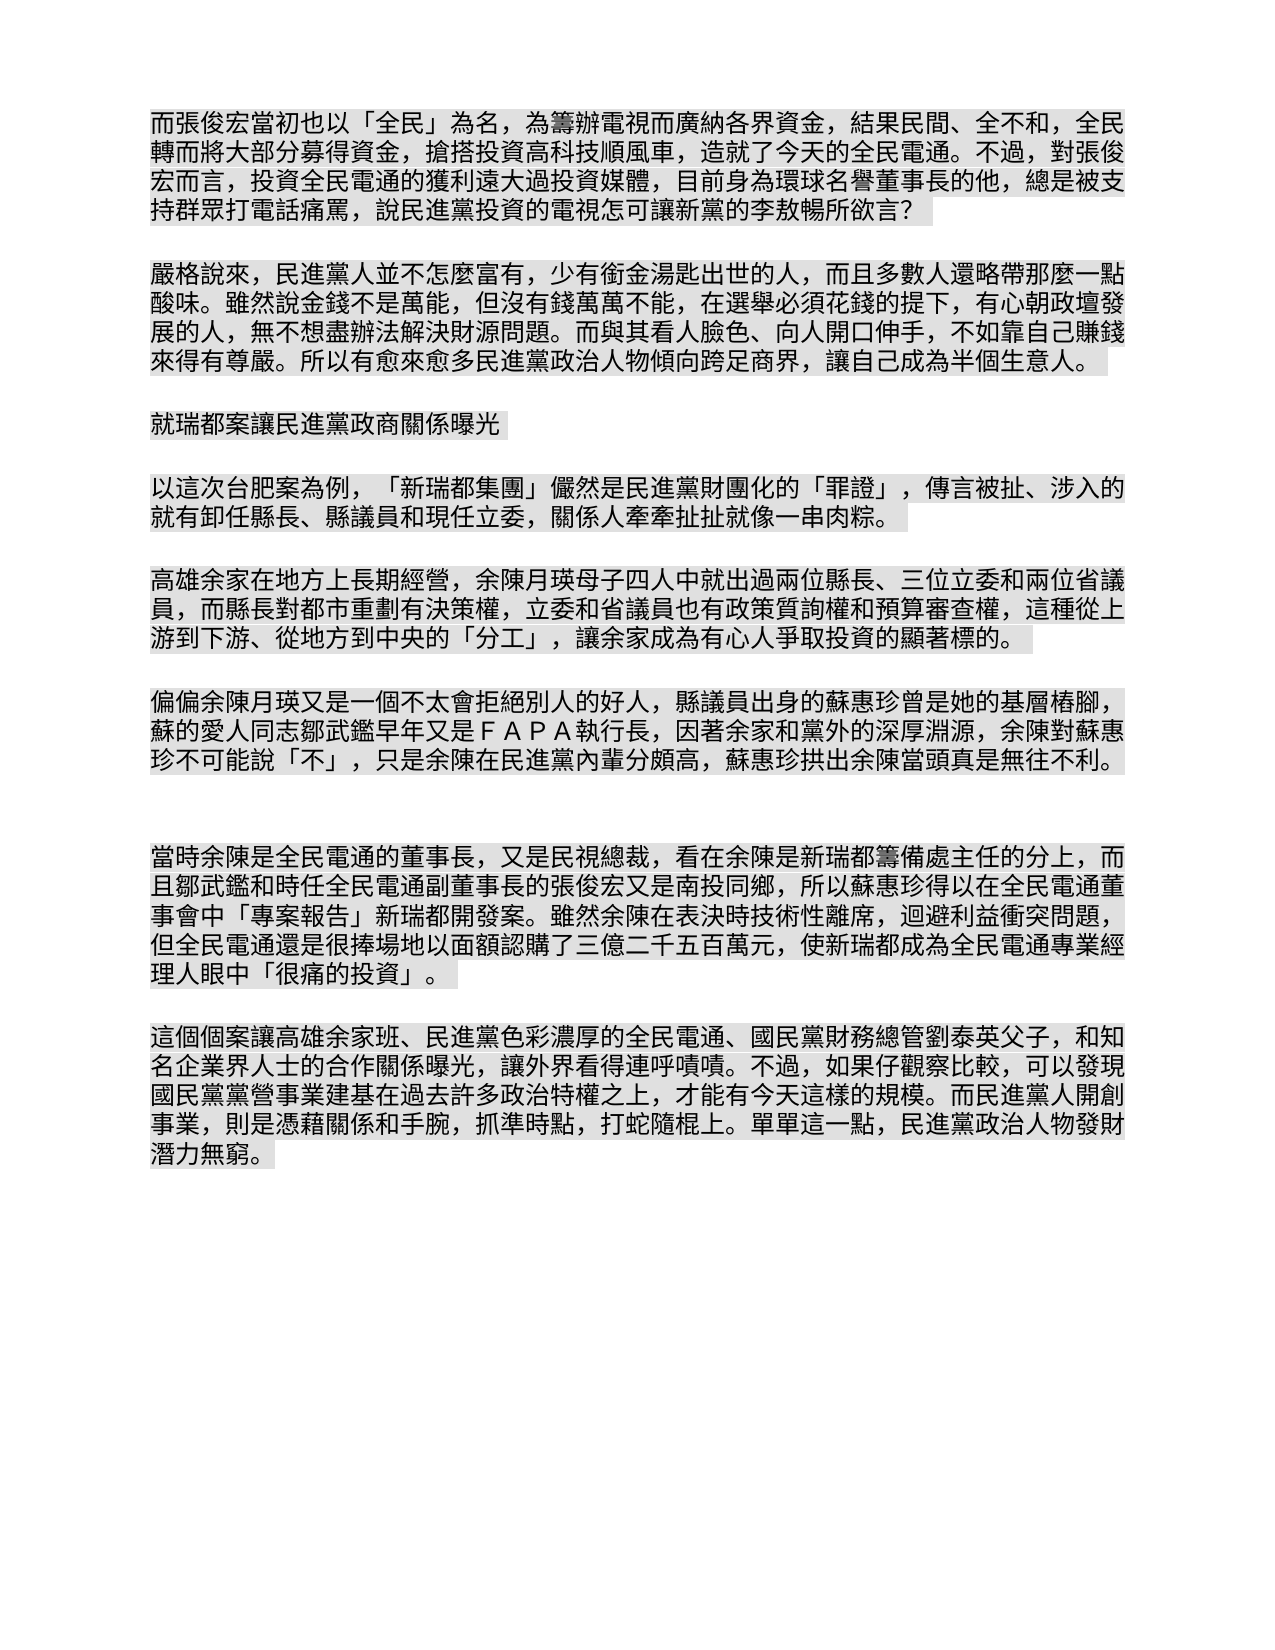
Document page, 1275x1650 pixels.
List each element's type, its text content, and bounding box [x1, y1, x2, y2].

text 卡韓政變 (147)：還記得新瑞都嗎？ 陳真 2019. 08. 19. 當一個人瘋狂地以各種莫須有的罪名、空洞修辭與渲染乃至造謠與抹黑，來對一個無辜的人進行人格毀滅時，可能的動機有二，一是啣命行事，一是私人因素，抑或是兩者兼具。 市面上普遍傳言，楊秋興原本以為可以擔任高雄市副市長，不料事與願違，因而挾怨報復韓國瑜。這事當然永遠不可能證實，不過我相信，倘若當初韓國瑜提名他當副市長，賦予大權，今天的楊秋興絕不會把韓國瑜當成殺父仇人般地拼命抹黑。 楊秋興是郭台銘的人馬，這點無可否認；郭自然很樂意看到楊抓狂似地攻擊韓國瑜，但若要說郭台銘可以操控楊秋興到這等瘋狂地步，恐怕也不太容易。也就是說，楊秋興之攻擊韓國瑜，欲置之於死地，相當程度上是出於自發性。 這讓我想到一件事。這事若要說完，恐怕得說上七天七夜。常有人問我官商如何勾結，我心裏不時就會想到這個案子。這案子可說是李登輝展開黑金政治的第一道序幕，發生在距今大約25-26年前。一個人倘若想了解台灣政治這門 "生意" 的基本運作，那麼，這案子就是個經典教材，叫做新瑞都案。 市面上有部電影叫 "血觀音"，據說就是以這案子做為劇本。我沒看過這電影，但是短短兩小時的電影恐怕也只能拍出冰山一角；其陰暗複雜與醜陋程度，匪夷所思，令人瞠目結舌，牽扯無數藍綠政治人物，大家都想從中撈上一大票；吃相之難看，令人觸目驚心。光是其中僅僅一人之回扣，就高達將近11億。你想，你得撈上多少錢，才能支付各方豺狼虎豹十幾億？台灣所謂民主就是這麼一回事，金山銀山任你吃到飽，難怪大家為了權力之爭奪可以如此不擇手段。 可是，你隨便去問個台灣人，絕大多數人肯定不知道什麼是新瑞都案。我之所以對之耳熟能詳是因為我過去的黨外政治參與大多在高雄縣，對高雄各派系特別是余家班所屬的黑派，更是瞭若指掌。其次，我直接、間接認識這個案子的一些當事人，包括余家班以及這案子的核心人物蘇惠珍。蘇惠珍的先生叫鄒武鑑，台獨聯盟中央委員，擔任過 FAPA (台灣人公共事務會) 的執行長，屬海外黑名單，闖關回台後曾坐過牢。 我始終難以理解一種矛盾，很困惑。1991年，在一次和林義雄的單獨會面中，我曾經拿這項困惑來請教林義雄。我的困惑是這樣：我相信一些人反國民黨之腐敗確實出於真心，但是，既然你真心反對腐敗，為何當自己有機會扯濫污、搞錢弄權時，卻照樣還是可以搞得比國民黨還誇張離譜？難道你不知道這是矛盾、錯亂的嗎？難道你有兩顆心？一顆純潔向善，一顆貪婪腐敗？ 林義雄並沒有直接回答我的困惑，反倒問我有何看法？我說，也許那是因為人們很容易把自己的惡行放在一種具有多元生命經驗的意義架構底下來理解，從而為自己找到很多自我豁免的理由。但是，當我們看待旁人的惡行時，既有的多元生命架構就被抽離了，被概念化了，變成一種純屬客觀的是非概念與罪行。雖是題外話，但這卻也是我對蘇惠珍的一個強烈感受。就我近距離的觀察與了解，她一方面對公眾事務滿懷熱情與理想，一方面卻又搞出這麼大的一個貪瀆案件，幾乎集合了一大半的藍綠政客一起撈油水。難道她不知道這是矛盾、錯亂的？難道她有兩顆心？一顆純潔向善，一顆貪婪腐敗？ 我沒法詳談這個案子，想了解的人，只能請你自行想辦法去探索。這案子很典型，充滿官商勾結的各種基本元素：掏空、賄賂、違法超貸、回扣、土地變更、關說、分贓、五鬼搬運、違法開發、威脅恐嚇等等等。這案子發生在距今至少四分之一個世紀前，但至今依舊餘波盪漾。 見多了這些狗皮倒灶之事，讓當時年少的我越發相信美好人性之罕見與可貴；絕大多數人事實上都過不了權位利祿這一關，更不用說億萬橫財與大權在握的巨大誘惑了。 話說義聯集團的林義守和楊秋興頗有私交，林義守的一大堆開發案全是在楊秋興擔任高雄縣長任內通過。可是，其中有個義大世界二期開發案，因涉及一些違規 (應該還不至於違法)，後來遭到陳菊的禁建 (感覺像是一種不成比例的政治報復)；纏訟八年，今年三月底法院判決林義守敗訴定讞，無法申請數百億之國賠。 至於新瑞都這塊龐大土地的所有權，去年 (2018年)八月卻轉移到林義守手上，以每坪僅三萬多元的超低價格取得。這塊蘊含龐大暴利的土地，陳菊於2016 年原本打算解編復歸農地，但遭到當時的業主板信銀行之再三陳情而擱置。林義守於去年高雄市長選舉前以超低價格取得這塊土地，原本以為，一旦他及楊秋興所大力支持的韓國瑜當選，俗新瑞都案的 "大湖工商綜合區開發計畫案" 將可順利大展鴻圖。 萬萬沒想到，韓國瑜當選之後不到兩個月，於今年一月卻依法把這塊工商用地全區全數回歸為農地，因為相關執照於2001年就已過期。雖然做得比陳菊還狠，但這事就法論法，理當沒有爭議，林義守卻氣得跳腳，想必楊秋興也一定很不爽。當然，我同樣無法證明楊秋興之瘋狂抹黑鬥臭韓國瑜與此有關。 很多人 (比方說年輕一代)，對政治很熱衷，卻又動輒蠢血沸騰，很容易被操弄、欺瞞，傻到爆。這些人往往有三項完全錯誤的觀念： 一是以為民進黨比國民黨清廉。 二是以為，倘若民進黨不清廉，那也是最近幾年 "才開始" 變壞。 三是以為民進黨和國民黨理念水火不容。 這三項認知當然都是錯的，而且錯得離譜。只要有錢可撈，藍綠兩黨基本上是有志一同，但是綠的撈得更猛、更不要臉，而且都已經撈了二、三十年，不是最近幾年才變壞。 大家不妨花點時間看看底下這篇其實寫得不痛不癢的文章，寫得很溫和含蓄 (也有提到新瑞都案)，但你要注意，這文章的日期距今20年，也就是1999年。大家想像一下，當民進黨都還在野、根本沒什麼權力時，就已經貪婪成那樣子。過去這 20年來，綠色勢力在美國協助下，成為政治主流，大權在握，呼風喚雨，那種貪婪程度，根本不是舊國民黨所能比擬。 一般人所理解的台灣政治，離事實真相非常非常非常遙遠，報紙或電視每天就是鬼扯蛋。最近瘋狂炒作什麼麻將案，指控韓國瑜在今年春節大過年期間，與妻子、小孩在國外旅遊時，全家人打麻將取樂，小兒子也順便學，卻遭到疑似情治單位偷拍，於是炒作成什麼 "麻將風暴"。 各位懂我的意思吧？我們的媒體每天就是這樣鬼扯蛋，把人民幫白癡，每天炒作一些毫無意義的事，拼命抹黑乾乾淨淨的人，至於政治常態之極端齷齪、貪婪之可怕與離譜，卻幾乎完全被消音。 兩年前，為了讓戴振耀臨終前能夠和楊秋興修好，我硬著頭皮 "重返江湖"，出面促成了兩人在病床邊的大和解，同時也聽到楊秋興提起藍綠兩黨如何貪污搞錢的一些事，甚至連持槍恐嚇毫無法治之事亦所在多有。楊秋興不是三歲小孩，也不是政治菜鳥，他不可能不知道台灣政治之骯髒齷齪與貪婪。如果他有韓國瑜的什麼黑資料，拜託趕緊公佈，讓他一槍斃命。 反之，如果楊秋興所能指控韓國瑜的 "罪行"，居然僅僅只是什麼 "曾經有兩三次喝醉酒"，或甚至把立法院誤以為夜店而烏龍爆料，那麼，縱橫於政治大染缸二十多年的楊秋興，其實就是在睜眼說瞎話，故意要鬥臭、醜化韓國瑜；如果連韓去大陸念書都能說成什麼通匪或忠貞問題，那麼，楊所大力支持的郭台銘豈不是通匪通得更厲害更窩囊更卑鄙千百倍以上。 政治是眾人之事，選舉則是各有所好，但是非標準卻理當一致，而不是四面八方藍綠白有志一同全部對準韓國瑜，每天無日無之的抹黑，連當眾挖鼻孔都能說成罪大惡極；另一方面卻又對於真正違法亂紀、行不由徑的貪婪人渣們百般美化歌頌。幾十年來，我們始終活在這樣一種充滿詐欺、顛倒是非黑白的政治與媒體環境中。 ================= 承受苦難易 抗拒誘惑難 今周刊 江麗慧 1999. 11. 25. 前一陣子的台肥炒股案，扯出民進黨人經營的新瑞都和國民黨黨營事業大掌櫃泰英間有不可告人的「親密關係」。這些人以搞政治的手法操控商業行為，把過去民進黨「反商」的形象瞬間扭轉成「擁商」，而且陣容之堅強、交易之複雜，讓外界質疑民進黨愈來愈有財團化的傾向了。不過，這是民進黨邁向執政的嚴厲考驗。套用一句民進黨前主席施明德的名言：「承受苦難容易，抗拒誘惑很難。」許多民進黨人正陷入天人交戰的情境。 剛過完十三歲生日的民進黨，已是台灣十三個縣市的執政黨了，執政人口占全國總人口數的六六．二一％，執政面積則為四七．五五％。和國民黨長期「一黨獨大」相較，民進黨不算太壯大，但它對政商關係的經營，卻深具潛力，非僅看準高科技明星產業猛投資，也不放棄與傳統產業企業主策略聯盟，許多「科技新貴」正順勢而生。 黃信介與余陳月瑛是「土地公」與「土地婆」 以前民進黨的街頭革命精神，讓它成為企業界眼中社會不安定的因素，所以民進黨只能和企業主以理念神交，卻無法合作深交。在那個靠罵國民黨就能當選的年代，民進黨人批判、臧否對手的能力，通常就是他們政治獻金的「身價」，造就了不少全國性政治明星。像陳水扁和長榮集團張榮發，謝長廷和日成營造王世堅等之間關係都非同小可。 在民進黨內真正自己經營事業的人，都是祖上有德留下家業，像陽信商銀董事長陳勝宏、環球證券董事長林文郎等，他們是黨內少見具有市場色彩的生意人；或是先人眼光獨到，讓子孫成為「大地主」的，像余陳月瑛和黃信介是黨內南北兩大地王，因為他們常常接濟同志，而成為民進黨的「土地婆」和「土地公」；也有憑著自己的一技之長，而有專業收入，過著不錯生活的，像陳繼盛、江鵬堅等多位律師出身者。其餘多數為小康之家，生活不會太富裕，但至少餓不死人。 後來，民進黨在立法院席次成長快速，對許多政府政策也具有實質影響力，而且經濟自由化之後，許多賺錢機會都與立法院脫離不了關係，使立委身價水長船高，民進黨當然也不自外於這個大環境；加上民進黨在地方執政累積的資源，以及為順利執政而必須「政通人和」的壓力，各路人馬紛紛找上門來，使若干卸任縣市長特別容易沾腥附騷。不過，這現象也意味著民進黨人有更多機會「廣開錢路」，為自己的政治前途多作盤算。 究竟民進黨人如何從一窮二白的困境中，為自己創造「無限錢途」？甚至在去年金融風暴發生後，成為眾多地雷公司負責人爭相請見求援的對象？從民進黨政治人物中有愈來愈多的「董事長」、「總經理」看來，這不該是個虛擬問題。 林忠正投對明主邱復生 如果分類說明，可將民進黨政治人物賺錢方式概分成七種類型。第一種是「投效孟嘗君」型，以林忠正最富代表性。林忠正的財經學術背景，以及曾任黨主席 (施明德) 特別助理的身分，為著要幫民進黨募款，以及為施明德爭取政治獻金，而有較多機會與企業界接觸。 很多企業主眼見民進黨在台灣政壇勢力日漸茁壯，試著要與民進黨結交朋友之時，個性隨和、沒有架子、對財經議題又「一點就通」的林忠正，就是他們的最佳窗口。施明德幾次參選，林忠正協助功不可沒。而民進黨開始與企業主交往，林忠正為政、商兩界所做的語言、理念「翻譯」是重要觸媒。 由於林忠正遊走政商兩界人脈豐沛，深受施明德好友邱復生的賞識，而投效年代集團，先任副董事長，為年代規畫上櫃作業之後，又升任董事長，還常常為年代轉投資事業做顧問，成為邱復生進出商場的重要策士。林忠正為邱復生開疆闢土，也得到邱合理的禮遇和回饋。而且林忠正和民進黨的深厚淵源，相當程度也是邱復生精心選買的「政治保險」。 園區醫生柯建銘搖身變科技立委 第二類是「時勢造英雄」型。以柯建銘為最佳典範。柯建銘從第二屆開始擔任立法委員，適逢台灣高科技產業快速起飛，而且新竹科學園區又是他的選區，所以柯建銘以新竹中學、中山醫學院牙醫系、淡江管科所畢業的優異學歷，受到園區知識分子的歡迎。 而且柯建銘是最早經營園區的立委，又以經濟、預算和科技委員會為耕耘重點，目前是行政院ＮＩＩ民間諮詢委員會法規小組召集人，更是立院跨黨派次級團體「財經立法促進社」的副會長，因為天時、地利、人和全站他這邊，所以他是全台最資深、也是最有資源的「科技立委」。 由於柯建銘服務周到，不太會拒絕別人，牌桌上朋友也不少，所以除了經營地方之外，他服務種類眾多，常常必須「通勤應酬」，行程滿得擠不出時間休息。所以柯建銘為應付大量的服務業務，聘用陣容可觀的助理群，不但編制內助理月薪高人一等 (民進黨立委助理最高薪六萬元) ，而且還有很多兼差顧問，為選民打點各種疑難雜症，包括幫財務發生危機的企業主尋找資金。 因為柯建銘有為高科技業服務的經驗，對人又是來者不拒，所以他在全民電通投資公司成立時擔任總經理，前些時日又升任副董事長，為全民電通帶進成佳國際、資訊傳真和數位聯合等長期投資標的。柯建銘還代表全民電通擔任民視監察人。最近，他又不好意思拒絕年代集團的推派，出任年華投顧董事長一職。 繼柯建銘之後，民進黨內有心耕耘高科技人脈的，還有鄭寶清和王幸男兩人。龍潭渴望軟體園區是桃園地區立委鄭寶清的選區；而王幸男也頗用心經營南科，透過台南縣長陳唐山執政的資源，和他與奇美董事長許文龍之間多年的釣友情誼，王幸男很有優勢為角逐下屆縣長打根基。 吳子嘉可以執行十五個立委意志 第三種是長袖善舞的「縱橫家」類型，靠著便給的口才和豐富的人脈，仲介成功很多難以想像的組合，吳子嘉就是這種天生靠嘴巴吃飯的人。吳子嘉以承攬電機工程起家，和國民黨、太子幫和江湖人頗有往來，但跟各路人馬都能和平共處，所以遊走政商兩界很吃得開。 他先委身施明德陣營，扮演客卿角色獻策；再當許信良的金主，為許募款分憂解勞；現在他是張俊宏的軍師，帶領老牌政治人學習現代商業行為，更是張俊宏涉足媒體經營的「影武者」，以及立法院新世紀國會辦公室「特別顧問」，可執行十五位立委的集體意志。 由於吳子嘉生意人的背景關係複雜，曾經負責全民電通的投資決策，又擔任環球電視董事長，所以很多需錢孔急的企業主紛紛找上門來，像台中商銀和精英都找過吳子嘉長談。而且吳子嘉和劉泰英也是頗有交情的生意朋友，彼此「酒味相投」，為民進黨和國民黨合作事業搭起一座橋。 第四類是「聚沙成塔」型，以設立基金會的方式累積個人競選資源，像民進黨很多政治人物都這樣做，一則可以用「公益」包裝政治獻金，二則獻金不直接進入政治人物名下，可以避免企業主的困擾，並增加政治人物資源調度的靈活性。像陳水扁有福爾摩沙基金會、謝長廷有新文化基金會、張俊宏有城鄉改造基金會、王拓有春風基金會、沈富雄有首都基金會、施明德有新台灣基金會、林豐喜有稻草人基金會……。因此有人戲稱，民進黨政治人物都是「吃雞精長大的」。 林文郎，陳勝宏充滿濃厚市場味 第五類是「市場主力」型，以林文郎、陳勝宏為標準類型。林、陳兩人有金融、證券實務經驗，又與市場主力多所交往，消息靈通自不在話下，但也因此有很機會與問題公司、爭議人士的名字掛在一起。只要市場傳聞有民進黨人士涉嫌介入炒股，林、陳兩人總被優先點名，像台鳳事件讓人想起林文郎；台肥事件指向陳勝宏。不過林文郎曾應股市名嘴山水老師之邀，以萬眾投資法人代表身分，擔任過中櫃董事一個月時間，難怪有關他的市場傳言總有一大堆。除了陳勝宏與林文郎外，新竹縣選出的立委張學舜勤於遊走證券公司，經常有問題就一通電話打到證期會主委林宗勇那裡。 第六類是「吸金創業」型，尤以蔡同榮、張俊宏為最。蔡同榮在海外有很多為台獨運動募款的經驗，他回台推動公投鍥而不捨，並以「民間」為號召，用小額募款方式集資創辦民視，將自己從被採訪的新聞人物，變成指揮調度記者採訪的媒體老闆。 而張俊宏當初也以「全民」為名，為籌辦電視而廣納各界資金，結果民間、全不和，全民轉而將大部分募得資金，搶搭投資高科技順風車，造就了今天的全民電通。不過，對張俊宏而言，投資全民電通的獲利遠大過投資媒體，目前身為環球名譽董事長的他，總是被支持群眾打電話痛罵，說民進黨投資的電視怎可讓新黨的李敖暢所欲言？ 嚴格說來，民進黨人並不怎麼富有，少有銜金湯匙出世的人，而且多數人還略帶那麼一點酸味。雖然說金錢不是萬能，但沒有錢萬萬不能，在選舉必須花錢的提下，有心朝政壇發展的人，無不想盡辦法解決財源問題。而與其看人臉色、向人開口伸手，不如靠自己賺錢來得有尊嚴。所以有愈來愈多民進黨政治人物傾向跨足商界，讓自己成為半個生意人。 就瑞都案讓民進黨政商關係曝光 以這次台肥案為例，「新瑞都集團」儼然是民進黨財團化的「罪證」，傳言被扯、涉入的就有卸任縣長、縣議員和現任立委，關係人牽牽扯扯就像一串肉粽。 高雄余家在地方上長期經營，余陳月瑛母子四人中就出過兩位縣長、三位立委和兩位省議員，而縣長對都市重劃有決策權，立委和省議員也有政策質詢權和預算審查權，這種從上游到下游、從地方到中央的「分工」，讓余家成為有心人爭取投資的顯著標的。 偏偏余陳月瑛又是一個不太會拒絕別人的好人，縣議員出身的蘇惠珍曾是她的基層樁腳，蘇的愛人同志鄒武鑑早年又是ＦＡＰＡ執行長，因著余家和黨外的深厚淵源，余陳對蘇惠珍不可能說「不」，只是余陳在民進黨內輩分頗高，蘇惠珍拱出余陳當頭真是無往不利。 當時余陳是全民電通的董事長，又是民視總裁，看在余陳是新瑞都籌備處主任的分上，而且鄒武鑑和時任全民電通副董事長的張俊宏又是南投同鄉，所以蘇惠珍得以在全民電通董事會中「專案報告」新瑞都開發案。雖然余陳在表決時技術性離席，迴避利益衝突問題，但全民電通還是很捧場地以面額認購了三億二千五百萬元，使新瑞都成為全民電通專業經理人眼中「很痛的投資」。 這個個案讓高雄余家班、民進黨色彩濃厚的全民電通、國民黨財務總管劉泰英父子，和知名企業界人士的合作關係曝光，讓外界看得連呼嘖嘖。不過，如果仔觀察比較，可以發現國民黨黨營事業建基在過去許多政治特權之上，才能有今天這樣的規模。而民進黨人開創事業，則是憑藉關係和手腕，抓準時點，打蛇隨棍上。單單這一點，民進黨政治人物發財潛力無窮。 [150, 75, 1125, 1169]
